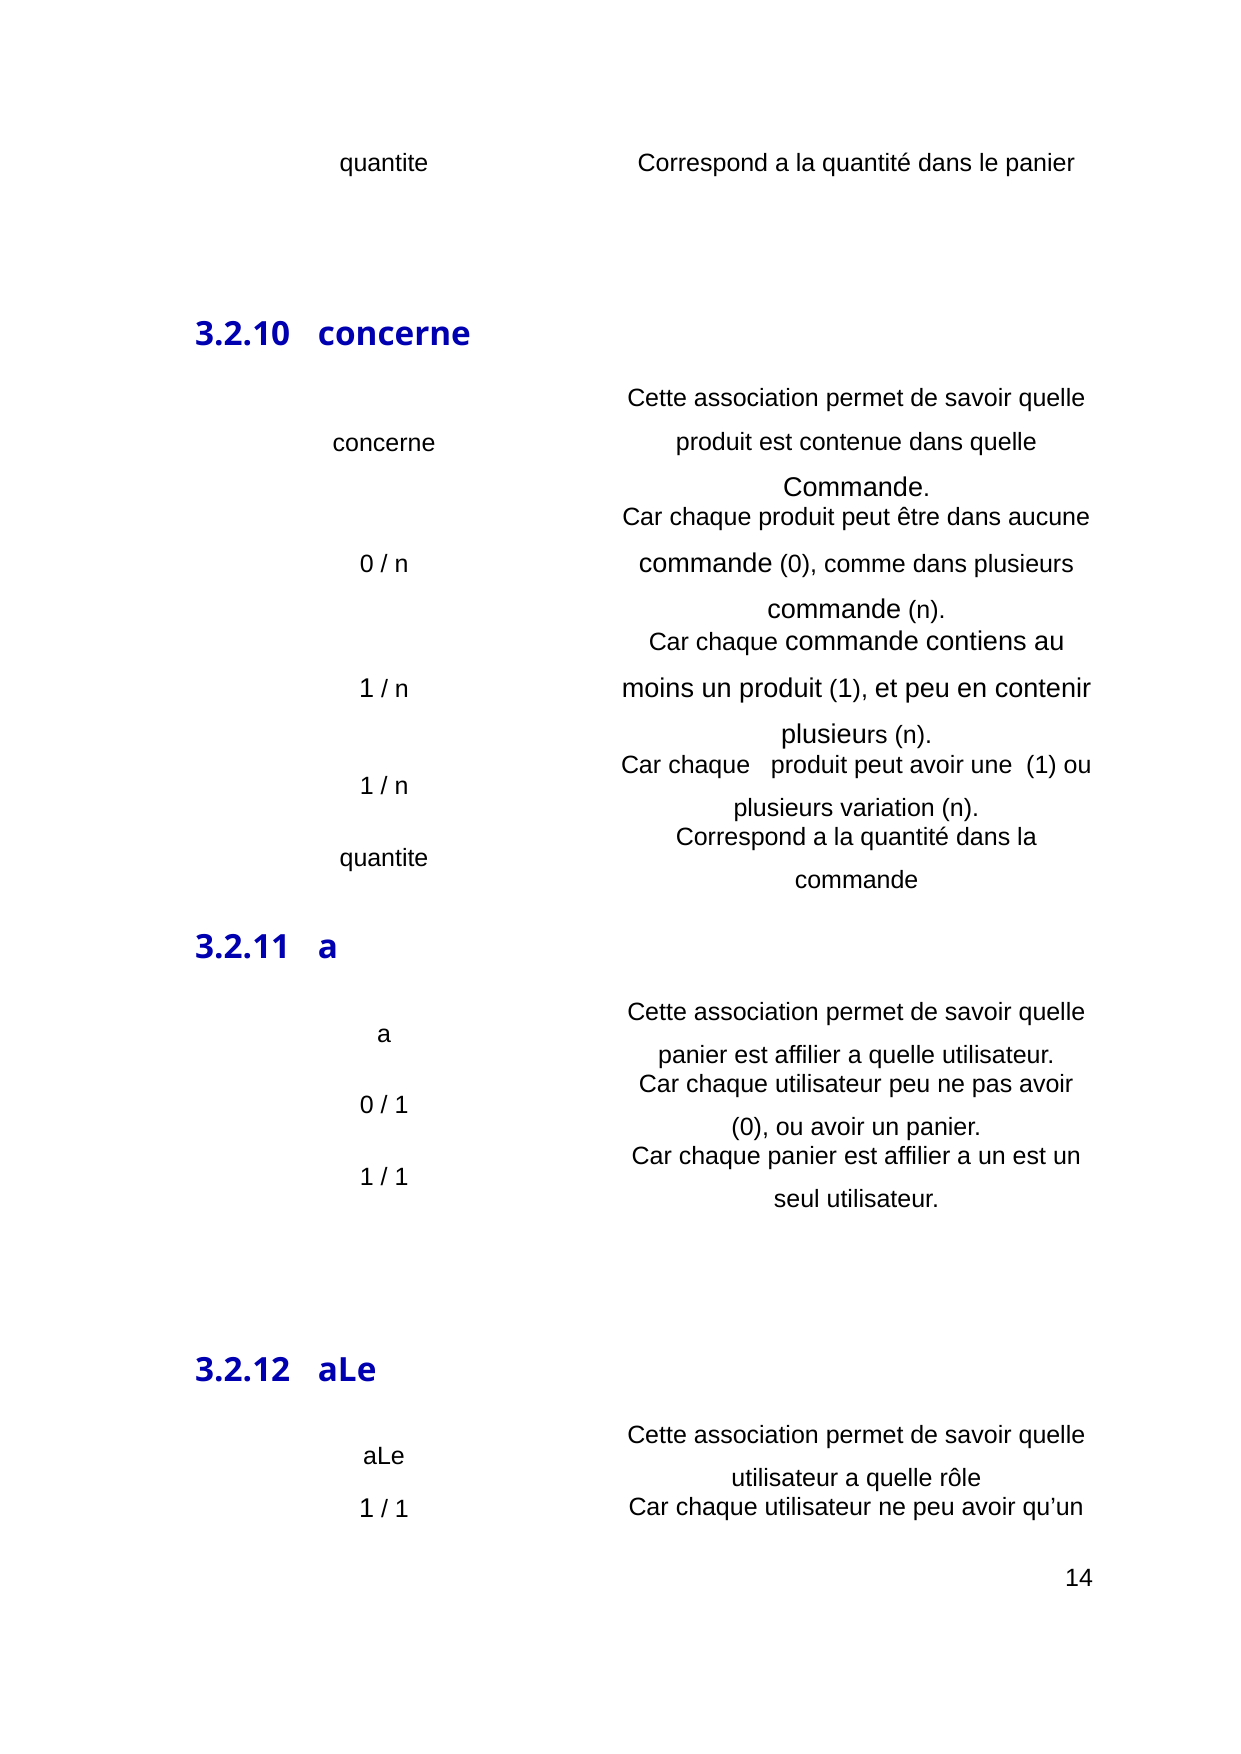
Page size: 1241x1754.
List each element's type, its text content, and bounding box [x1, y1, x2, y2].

table_cell Car chaque utilisateur ne peu avoir qu’un [620, 1492, 1093, 1523]
table_header concerne [148, 384, 620, 502]
subtitle concerne [148, 309, 1093, 355]
table_cell Car chaque produit peut avoir une (1) ou plusieurs variation (n). [620, 750, 1093, 822]
subtitle aLe [148, 1346, 1093, 1391]
table_cell Correspond a la quantité dans la commande [620, 822, 1093, 893]
table_header Cette association permet de savoir quelle utilisateur a quelle rôle [620, 1420, 1093, 1492]
table_cell Correspond a la quantité dans le panier [620, 148, 1093, 176]
table_cell 1 / n [148, 625, 620, 750]
table_header a [148, 997, 620, 1069]
table_cell 1 / n [148, 750, 620, 822]
table_cell 0 / n [148, 502, 620, 625]
table_cell Car chaque panier est affilier a un est un seul utilisateur. [620, 1141, 1093, 1213]
table_cell quantite [148, 148, 620, 176]
subtitle a [148, 923, 1093, 968]
table_header Cette association permet de savoir quelle panier est affilier a quelle utilisateur. [620, 997, 1093, 1069]
table_cell 1 / 1 [148, 1141, 620, 1213]
table_cell Car chaque utilisateur peu ne pas avoir (0), ou avoir un panier. [620, 1069, 1093, 1141]
table_cell quantite [148, 822, 620, 893]
table_cell Car chaque commande contiens au moins un produit (1), et peu en contenir plusieurs (n). [620, 625, 1093, 750]
table_cell 0 / 1 [148, 1069, 620, 1141]
table_header aLe [148, 1420, 620, 1492]
table_cell 1 / 1 [148, 1492, 620, 1523]
table_header Cette association permet de savoir quelle produit est contenue dans quelle Commande. [620, 384, 1093, 502]
table_cell Car chaque produit peut être dans aucune commande (0), comme dans plusieurs commande (n). [620, 502, 1093, 625]
